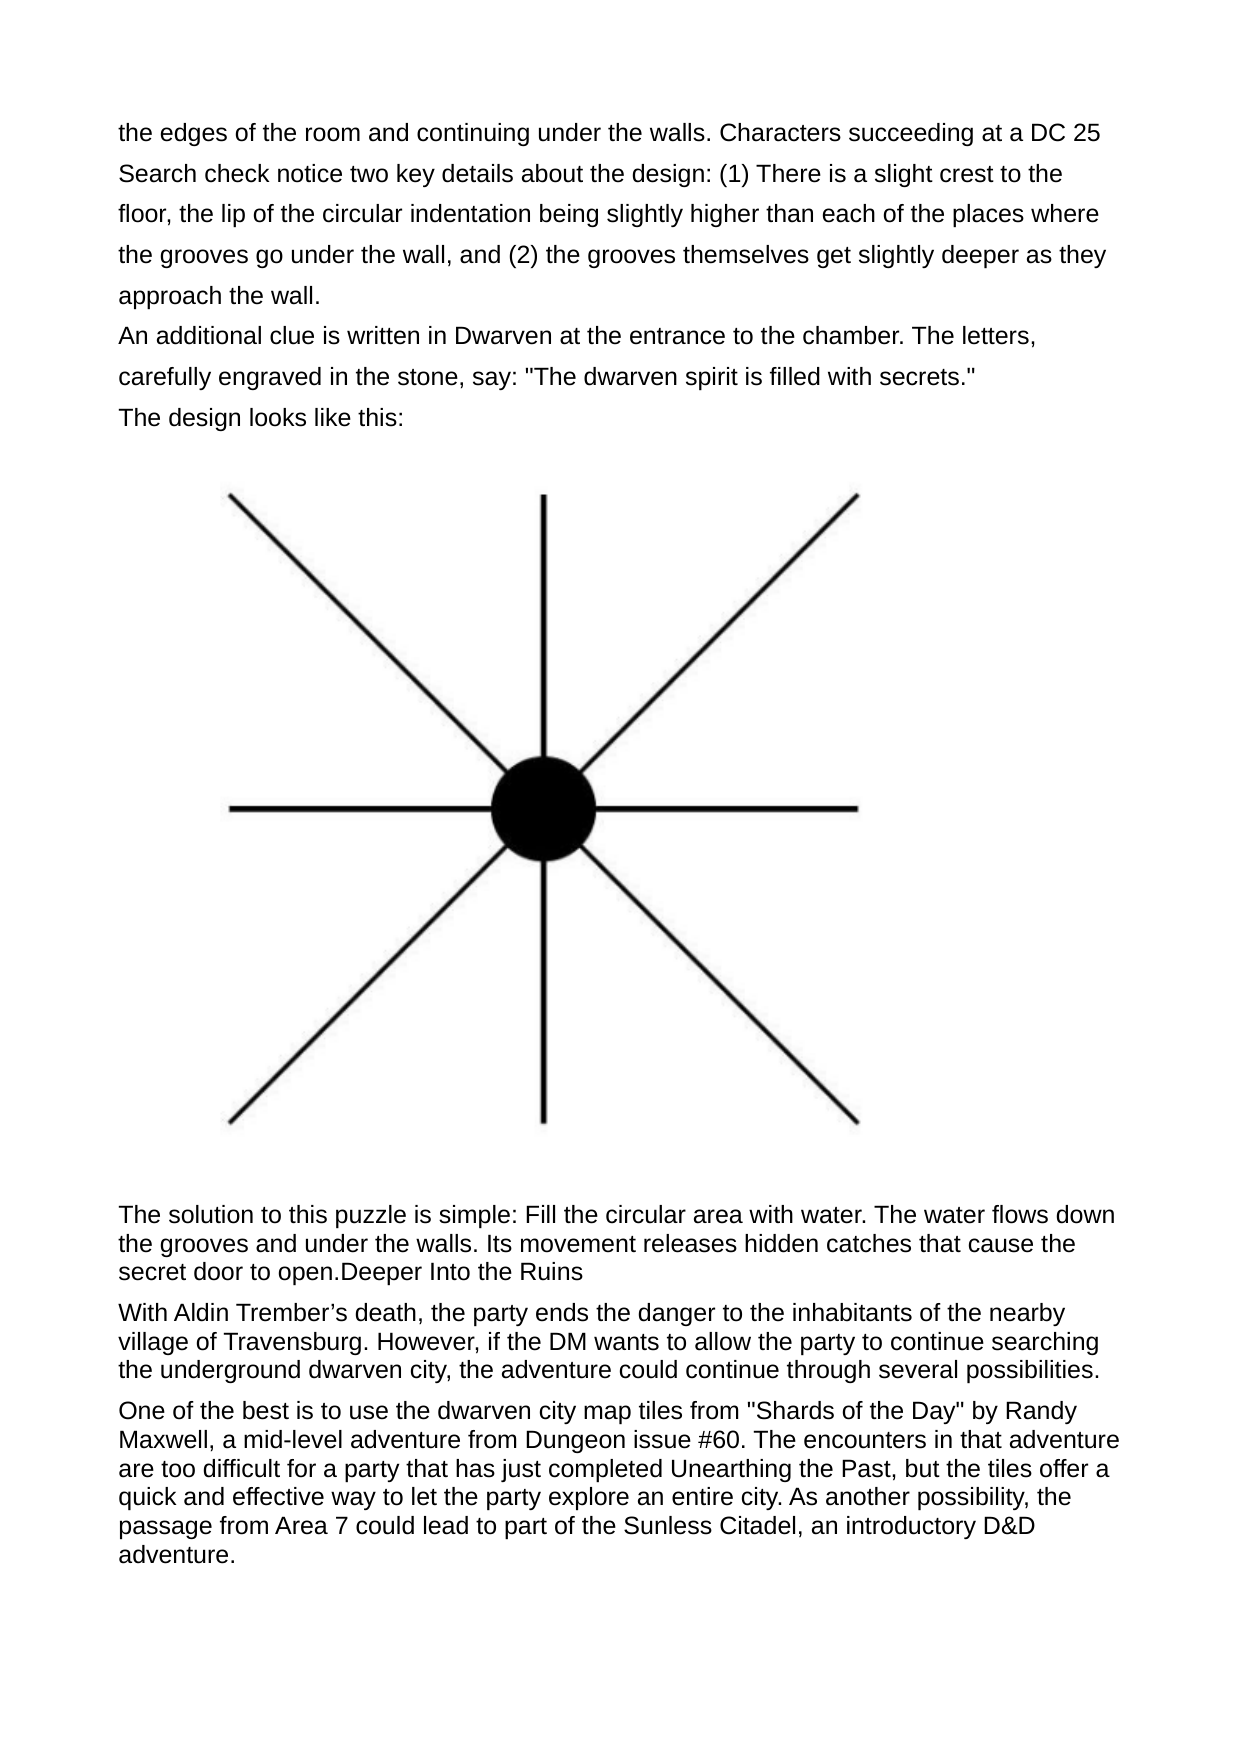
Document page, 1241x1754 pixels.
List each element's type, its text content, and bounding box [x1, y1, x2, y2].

text carefully engraved in the stone, say: "The dwarven spirit is filled with secrets." [118, 362, 1122, 391]
text approach the wall. [118, 281, 1122, 309]
picture [191, 451, 953, 1160]
text The design looks like this: [118, 402, 1122, 431]
text An additional clue is written in Dwarven at the entrance to the chamber. The letters, [118, 321, 1122, 350]
text With Aldin Trember’s death, the party ends the danger to the inhabitants of the nearby village of Travensburg. However, if the DM wants to allow the party to continue searching the underground dwarven city, the adventure could continue through several possibilities. [118, 1298, 1122, 1384]
text Search check notice two key details about the design: (1) There is a slight crest to the [118, 159, 1122, 187]
text the edges of the room and continuing under the walls. Characters succeeding at a DC 25 [118, 118, 1122, 147]
text The solution to this puzzle is simple: Fill the circular area with water. The water flows down the grooves and under the walls. Its movement releases hidden catches that cause the secret door to open.Deeper Into the Ruins [118, 1200, 1122, 1286]
text floor, the lip of the circular indentation being slightly higher than each of the places where [118, 199, 1122, 228]
text One of the best is to use the dwarven city map tiles from "Shards of the Day" by Randy Maxwell, a mid-level adventure from Dungeon issue #60. The encounters in that adventure are too difficult for a party that has just completed Unearthing the Past, but the tiles offer a quick and effective way to let the party explore an entire city. As another possibility, the passage from Area 7 could lead to part of the Sunless Citadel, an introductory D&D adventure. [118, 1396, 1122, 1569]
text the grooves go under the wall, and (2) the grooves themselves get slightly deeper as they [118, 240, 1122, 269]
